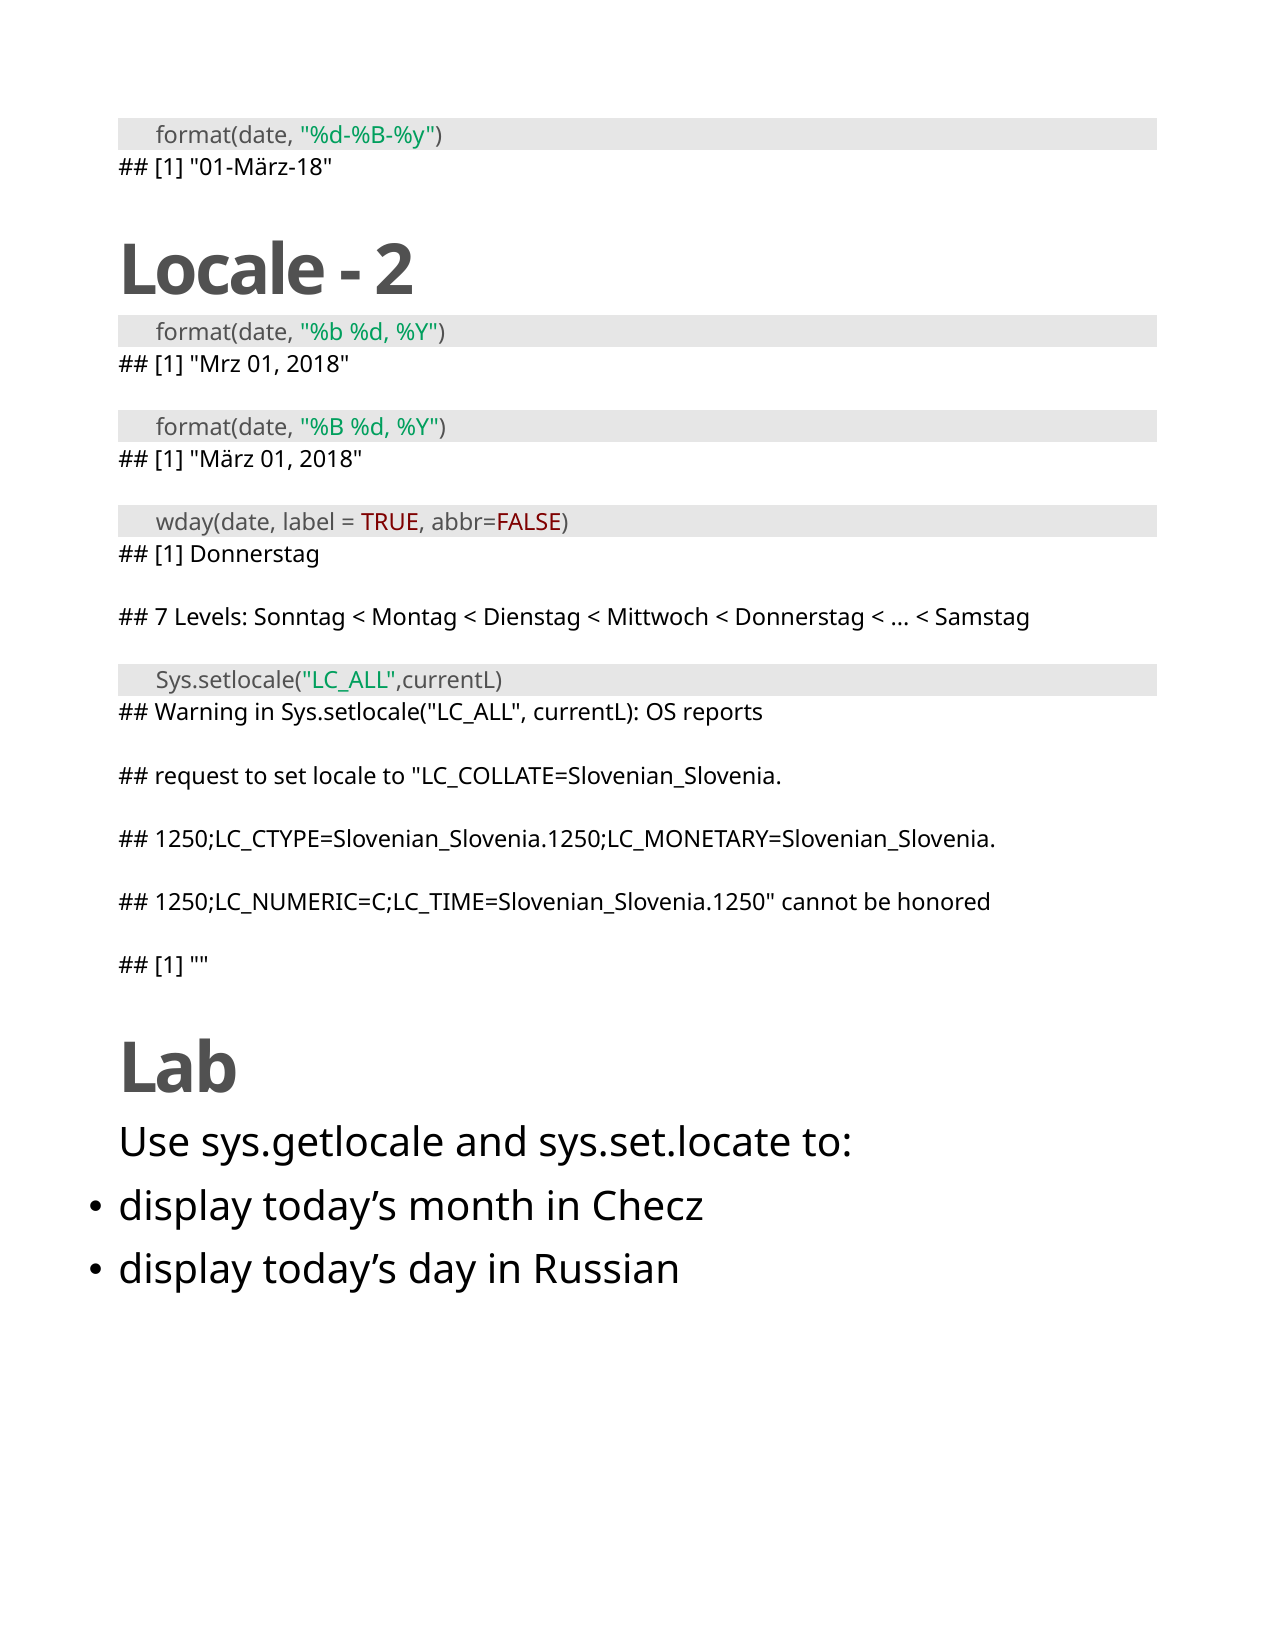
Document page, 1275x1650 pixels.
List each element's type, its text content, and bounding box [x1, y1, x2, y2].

text format(date, "%d-%B-%y") [118, 118, 1157, 150]
text ## [1] "März 01, 2018" [118, 442, 1157, 474]
text format(date, "%B %d, %Y") [118, 410, 1157, 442]
text ## request to set locale to "LC_COLLATE=Slovenian_Slovenia. [118, 759, 1157, 791]
text format(date, "%b %d, %Y") [118, 315, 1157, 347]
text Use sys.getlocale and sys.set.locate to: [118, 1113, 1157, 1169]
text Sys.setlocale("LC_ALL",currentL) [118, 664, 1157, 696]
text ## [1] "01-März-18" [118, 150, 1157, 182]
text ## 1250;LC_NUMERIC=C;LC_TIME=Slovenian_Slovenia.1250" cannot be honored [118, 885, 1157, 917]
subtitle Locale - 2 [118, 213, 1157, 315]
text ## 1250;LC_CTYPE=Slovenian_Slovenia.1250;LC_MONETARY=Slovenian_Slovenia. [118, 822, 1157, 854]
text ## [1] Donnerstag [118, 537, 1157, 569]
text ## Warning in Sys.setlocale("LC_ALL", currentL): OS reports [118, 696, 1157, 728]
text ## [1] "Mrz 01, 2018" [118, 347, 1157, 379]
list display today’s day in Russian [118, 1241, 1157, 1296]
text ## 7 Levels: Sonntag < Montag < Dienstag < Mittwoch < Donnerstag < ... < Samstag [118, 601, 1157, 632]
subtitle Lab [118, 1012, 1157, 1113]
list display today’s month in Checz [118, 1177, 1157, 1232]
text wday(date, label = TRUE, abbr=FALSE) [118, 505, 1157, 537]
text ## [1] "" [118, 949, 1157, 981]
